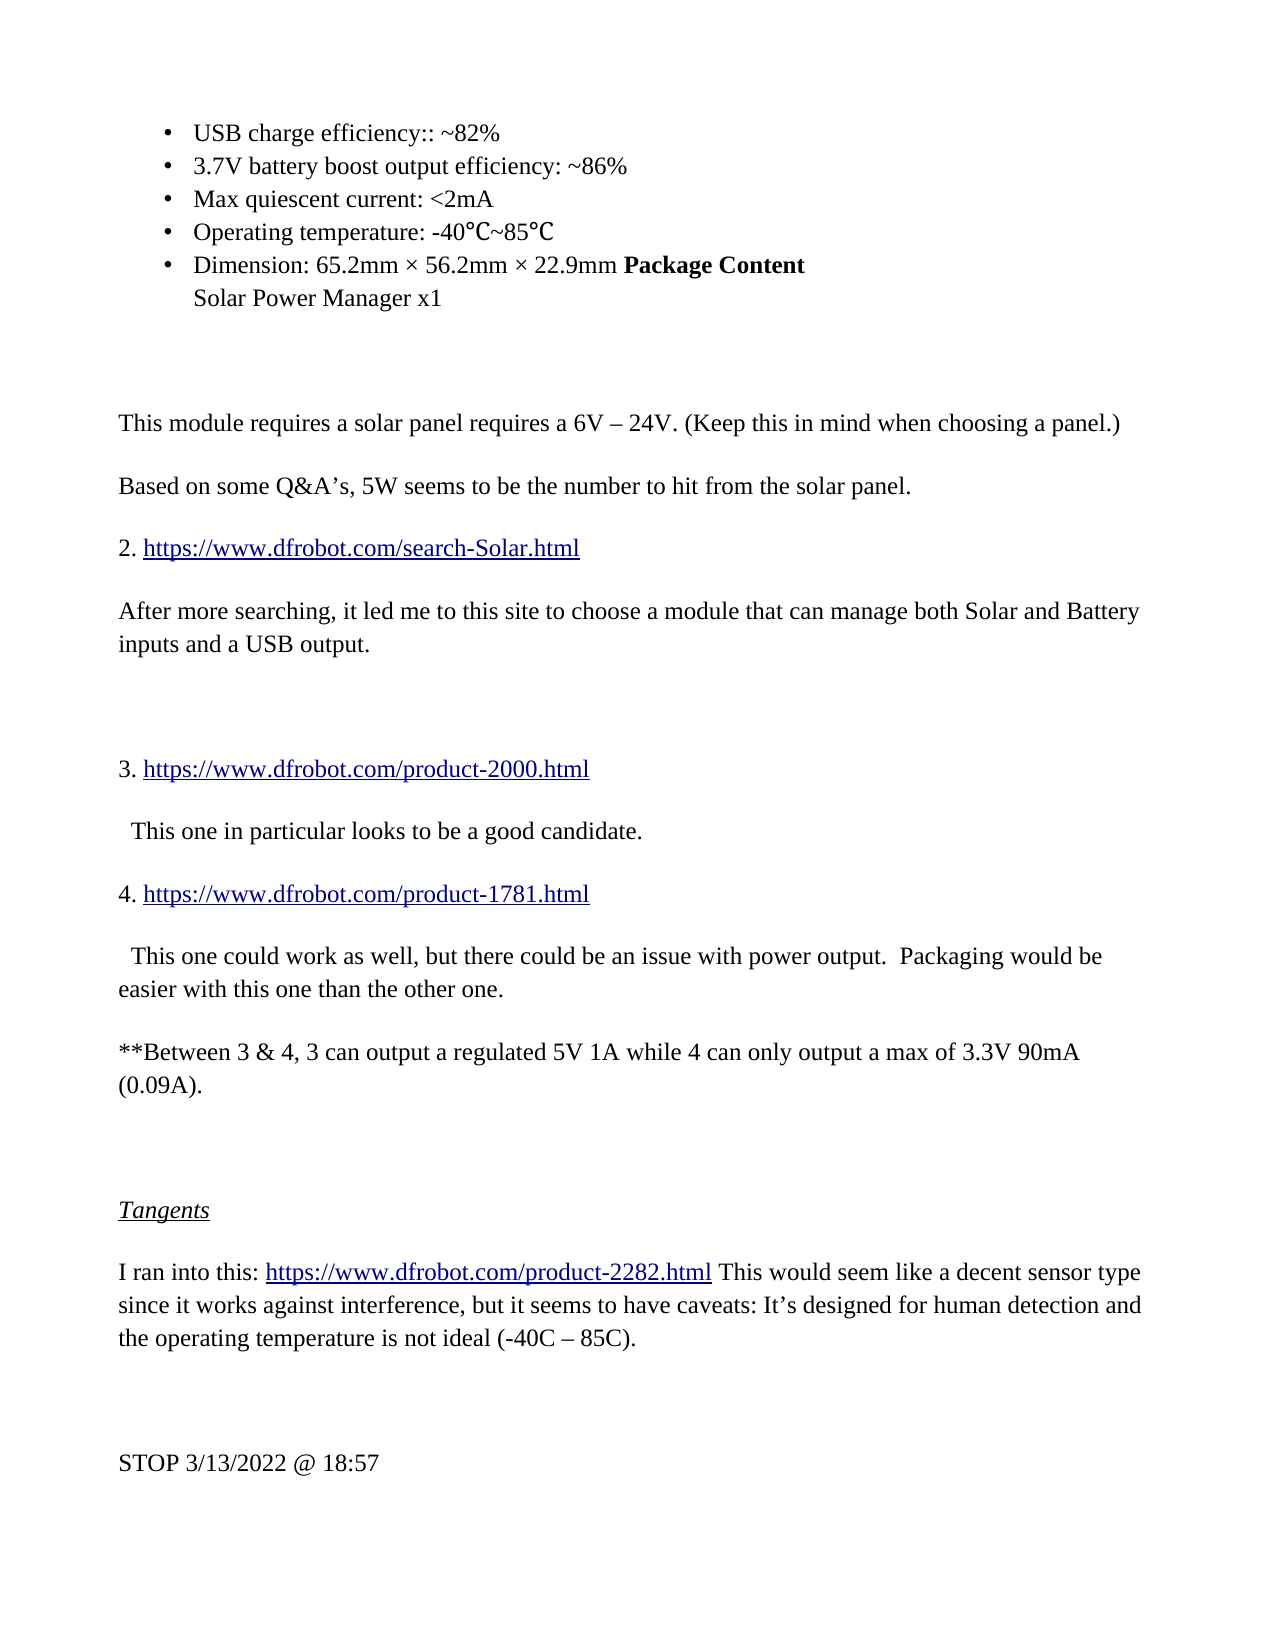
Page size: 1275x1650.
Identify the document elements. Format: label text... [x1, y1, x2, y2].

text 3. https://www.dfrobot.com/product-2000.html [118, 754, 1157, 782]
list Max quiescent current: <2mA [164, 184, 1157, 213]
text After more searching, it led me to this site to choose a module that can manage both Solar and Battery inputs and a USB output. [118, 596, 1157, 657]
text 2. https://www.dfrobot.com/search-Solar.html [118, 533, 1157, 562]
text 4. https://www.dfrobot.com/product-1781.html [118, 879, 1157, 907]
text **Between 3 & 4, 3 can output a regulated 5V 1A while 4 can only output a max of 3.3V 90mA (0.09A). [118, 1037, 1157, 1098]
text I ran into this: https://www.dfrobot.com/product-2282.html This would seem like a decent sensor type since it works against interference, but it seems to have caveats: It’s designed for human detection and the operating temperature is not ideal (-40C – 85C). [118, 1257, 1157, 1352]
text Tangents [118, 1195, 1157, 1223]
list USB charge efficiency:: ~82% [164, 118, 1157, 147]
text Based on some Q&A’s, 5W seems to be the number to hit from the solar panel. [118, 471, 1157, 499]
list Dimension: 65.2mm × 56.2mm × 22.9mm Package Content Solar Power Manager x1 [164, 250, 1157, 312]
list 3.7V battery boost output efficiency: ~86% [164, 151, 1157, 180]
list Operating temperature: -40℃~85℃ [164, 217, 1157, 246]
text This module requires a solar panel requires a 6V – 24V. (Keep this in mind when choosing a panel.) [118, 408, 1157, 437]
text This one in particular looks to be a good candidate. [118, 816, 1157, 845]
text STOP 3/13/2022 @ 18:57 [118, 1448, 1157, 1477]
text This one could work as well, but there could be an issue with power output. Packaging would be easier with this one than the other one. [118, 941, 1157, 1003]
